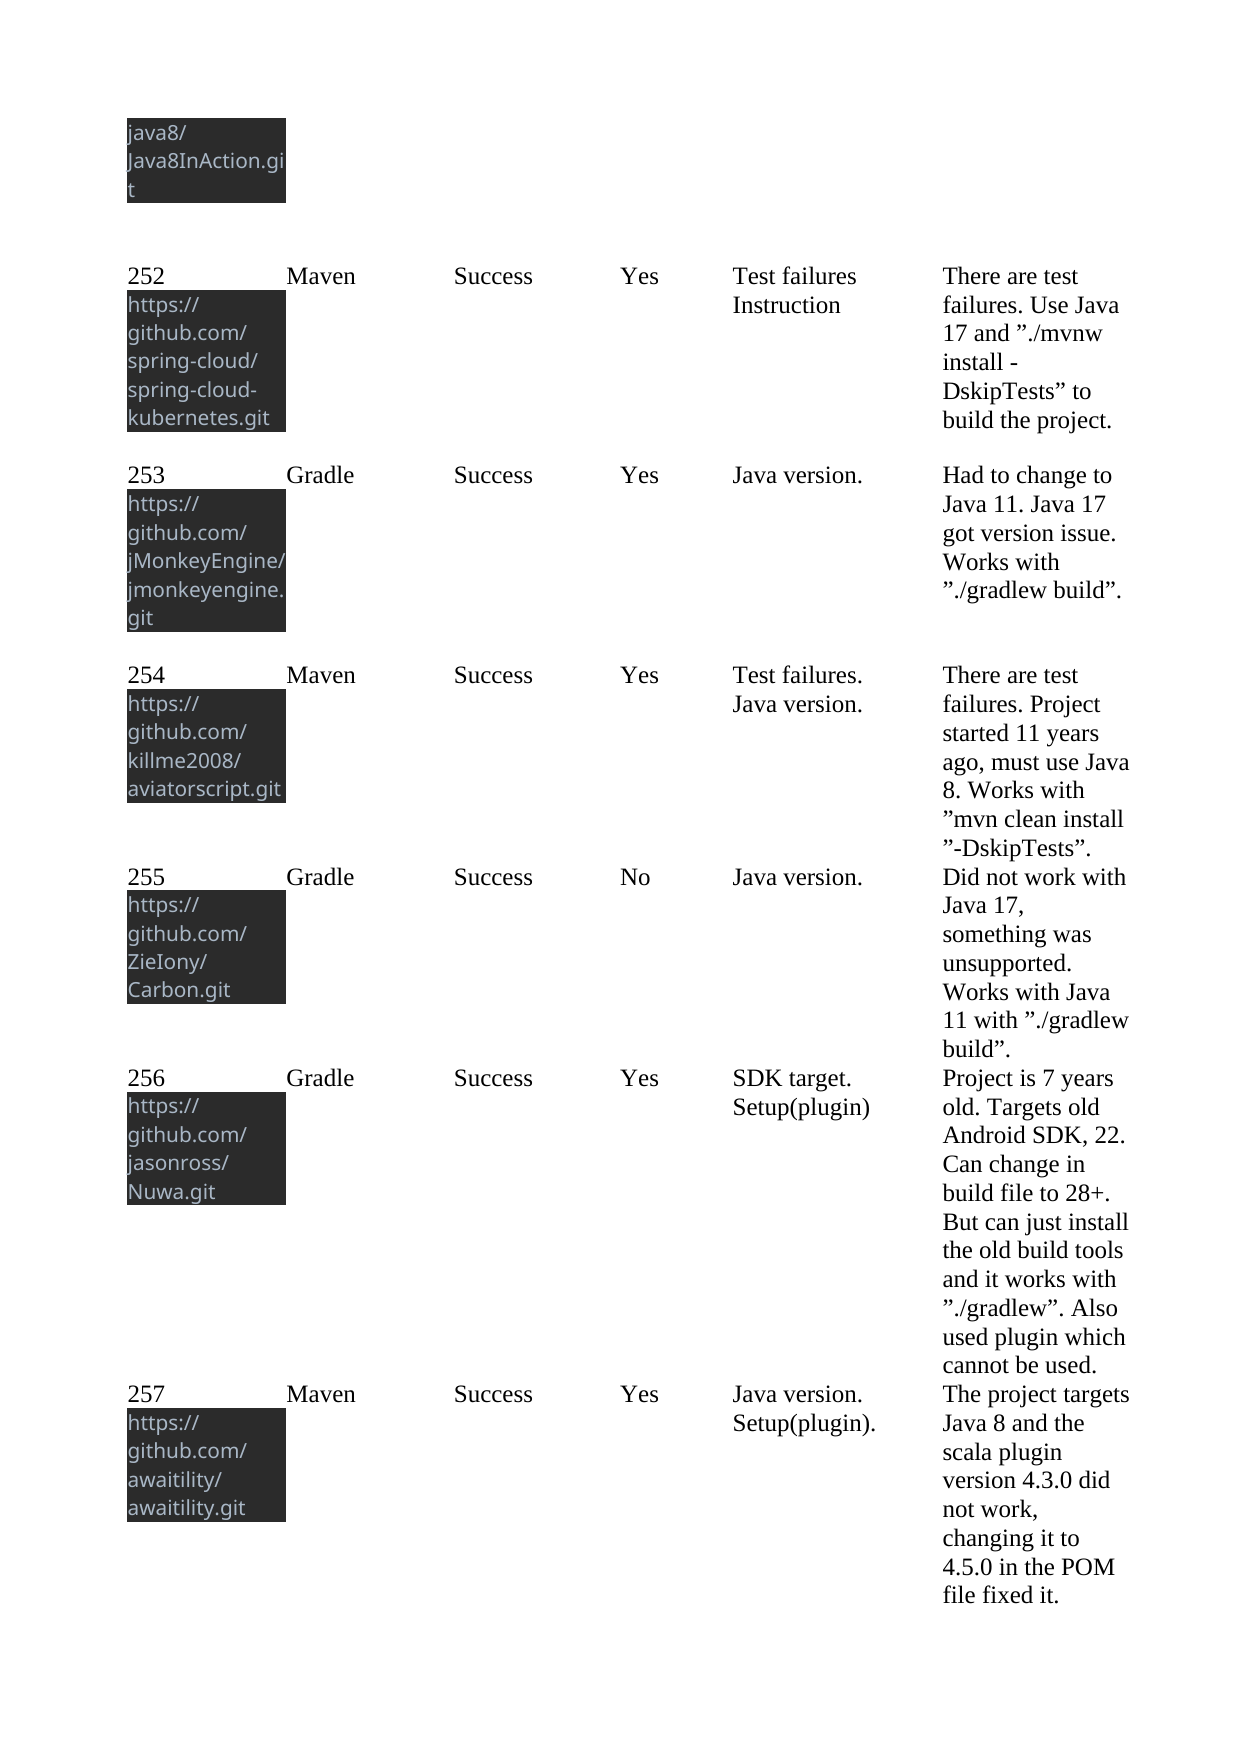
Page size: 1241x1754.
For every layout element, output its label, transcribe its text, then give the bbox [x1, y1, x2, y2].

table_cell 253 https://github.com/jMonkeyEngine/jmonkeyengine.git [128, 632, 286, 660]
table_cell No [620, 862, 732, 1063]
table_cell Maven [286, 1379, 454, 1609]
table_cell [620, 118, 732, 261]
table_cell 253 https://github.com/jMonkeyEngine/jmonkeyengine.git [128, 461, 286, 489]
table_cell SDK target. Setup(plugin) [733, 1063, 942, 1379]
table_cell Yes [620, 461, 732, 660]
table_cell Success [454, 862, 620, 1063]
table_cell [733, 118, 942, 261]
table_cell Java version. [733, 862, 942, 1063]
table_cell Success [454, 660, 620, 862]
table_cell [454, 118, 620, 261]
table_cell Test failures Instruction [733, 261, 942, 461]
table_cell [942, 118, 1131, 261]
table_cell Success [454, 1063, 620, 1379]
table_cell 252 https://github.com/spring-cloud/spring-cloud-kubernetes.git [128, 261, 286, 290]
table_cell 254 https://github.com/killme2008/aviatorscript.git [128, 803, 286, 862]
table_cell Success [454, 1379, 620, 1609]
table_cell Java version. [733, 461, 942, 660]
table_cell 254 https://github.com/killme2008/aviatorscript.git [128, 660, 286, 689]
table_cell 252 https://github.com/spring-cloud/spring-cloud-kubernetes.git [128, 432, 286, 461]
table_cell Java version. Setup(plugin). [733, 1379, 942, 1609]
table_cell Did not work with Java 17, something was unsupported. Works with Java 11 with ”./gradlew build”. [942, 862, 1131, 1063]
table_cell 257 https://github.com/awaitility/awaitility.git [128, 1522, 286, 1609]
table_cell There are test failures. Project started 11 years ago, must use Java 8. Works with ”mvn clean install ”-DskipTests”. [942, 660, 1131, 862]
table_cell Yes [620, 1379, 732, 1609]
table_cell 256 https://github.com/jasonross/Nuwa.git [128, 1205, 286, 1379]
table_cell Had to change to Java 11. Java 17 got version issue. Works with ”./gradlew build”. [942, 461, 1131, 660]
table_cell Test failures. Java version. [733, 660, 942, 862]
table_cell There are test failures. Use Java 17 and ”./mvnw install -DskipTests” to build the project. [942, 261, 1131, 461]
table_cell Yes [620, 261, 732, 461]
table_cell Project is 7 years old. Targets old Android SDK, 22. Can change in build file to 28+. But can just install the old build tools and it works with ”./gradlew”. Also used plugin which cannot be used. [942, 1063, 1131, 1379]
table_cell 257 https://github.com/awaitility/awaitility.git [128, 1379, 286, 1408]
table_cell Gradle [286, 461, 454, 660]
table_cell Gradle [286, 1063, 454, 1379]
table_cell 256 https://github.com/jasonross/Nuwa.git [128, 1063, 286, 1092]
table_cell Yes [620, 1063, 732, 1379]
table_cell Maven [286, 261, 454, 461]
table_cell 255 https://github.com/ZieIony/Carbon.git [128, 1004, 286, 1063]
table_cell [286, 118, 454, 261]
table_cell 251 https://github.com/java8/Java8InAction.git [128, 203, 286, 261]
table_cell 255 https://github.com/ZieIony/Carbon.git [128, 862, 286, 890]
table_cell Yes [620, 660, 732, 862]
table_cell Maven [286, 660, 454, 862]
table_cell Gradle [286, 862, 454, 1063]
table_cell Success [454, 461, 620, 660]
table_cell Success [454, 261, 620, 461]
table_cell The project targets Java 8 and the scala plugin version 4.3.0 did not work, changing it to 4.5.0 in the POM file fixed it. [942, 1379, 1131, 1609]
